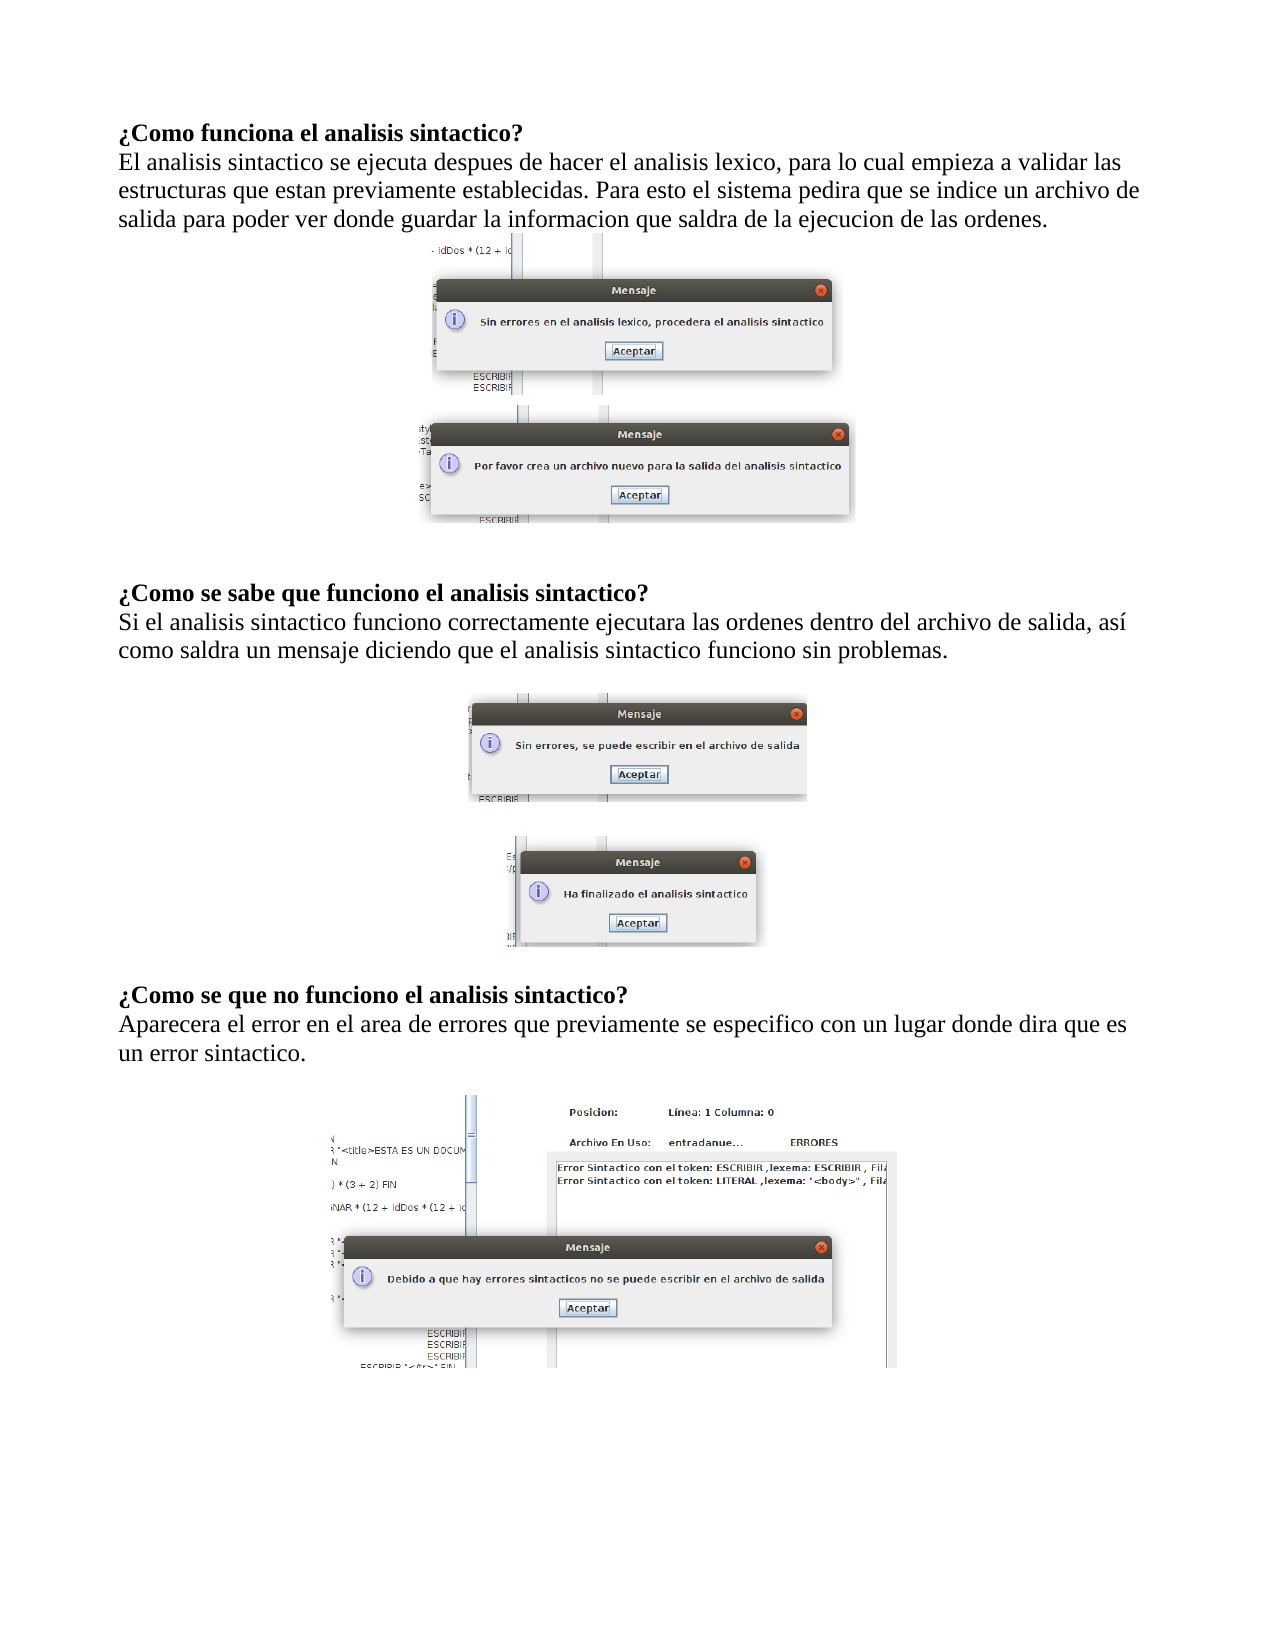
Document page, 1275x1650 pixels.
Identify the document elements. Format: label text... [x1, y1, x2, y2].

text ¿Como se que no funciono el analisis sintactico? [118, 981, 1157, 1009]
picture [468, 693, 807, 802]
picture [431, 233, 844, 395]
picture [521, 836, 768, 947]
picture [331, 1095, 944, 1368]
text El analisis sintactico se ejecuta despues de hacer el analisis lexico, para lo cual empieza a validar las estructuras que estan previamente establecidas. Para esto el sistema pedira que se indice un archivo de salida para poder ver donde guardar la informacion que saldra de la ejecucion de las ordenes. [118, 147, 1157, 233]
text ¿Como funciona el analisis sintactico? [118, 118, 1157, 147]
text ¿Como se sabe que funciono el analisis sintactico? [118, 578, 1157, 607]
text Si el analisis sintactico funciono correctamente ejecutara las ordenes dentro del archivo de salida, así como saldra un mensaje diciendo que el analisis sintactico funciono sin problemas. [118, 607, 1157, 664]
picture [419, 405, 856, 523]
text Aparecera el error en el area de errores que previamente se especifico con un lugar donde dira que es un error sintactico. [118, 1009, 1157, 1067]
